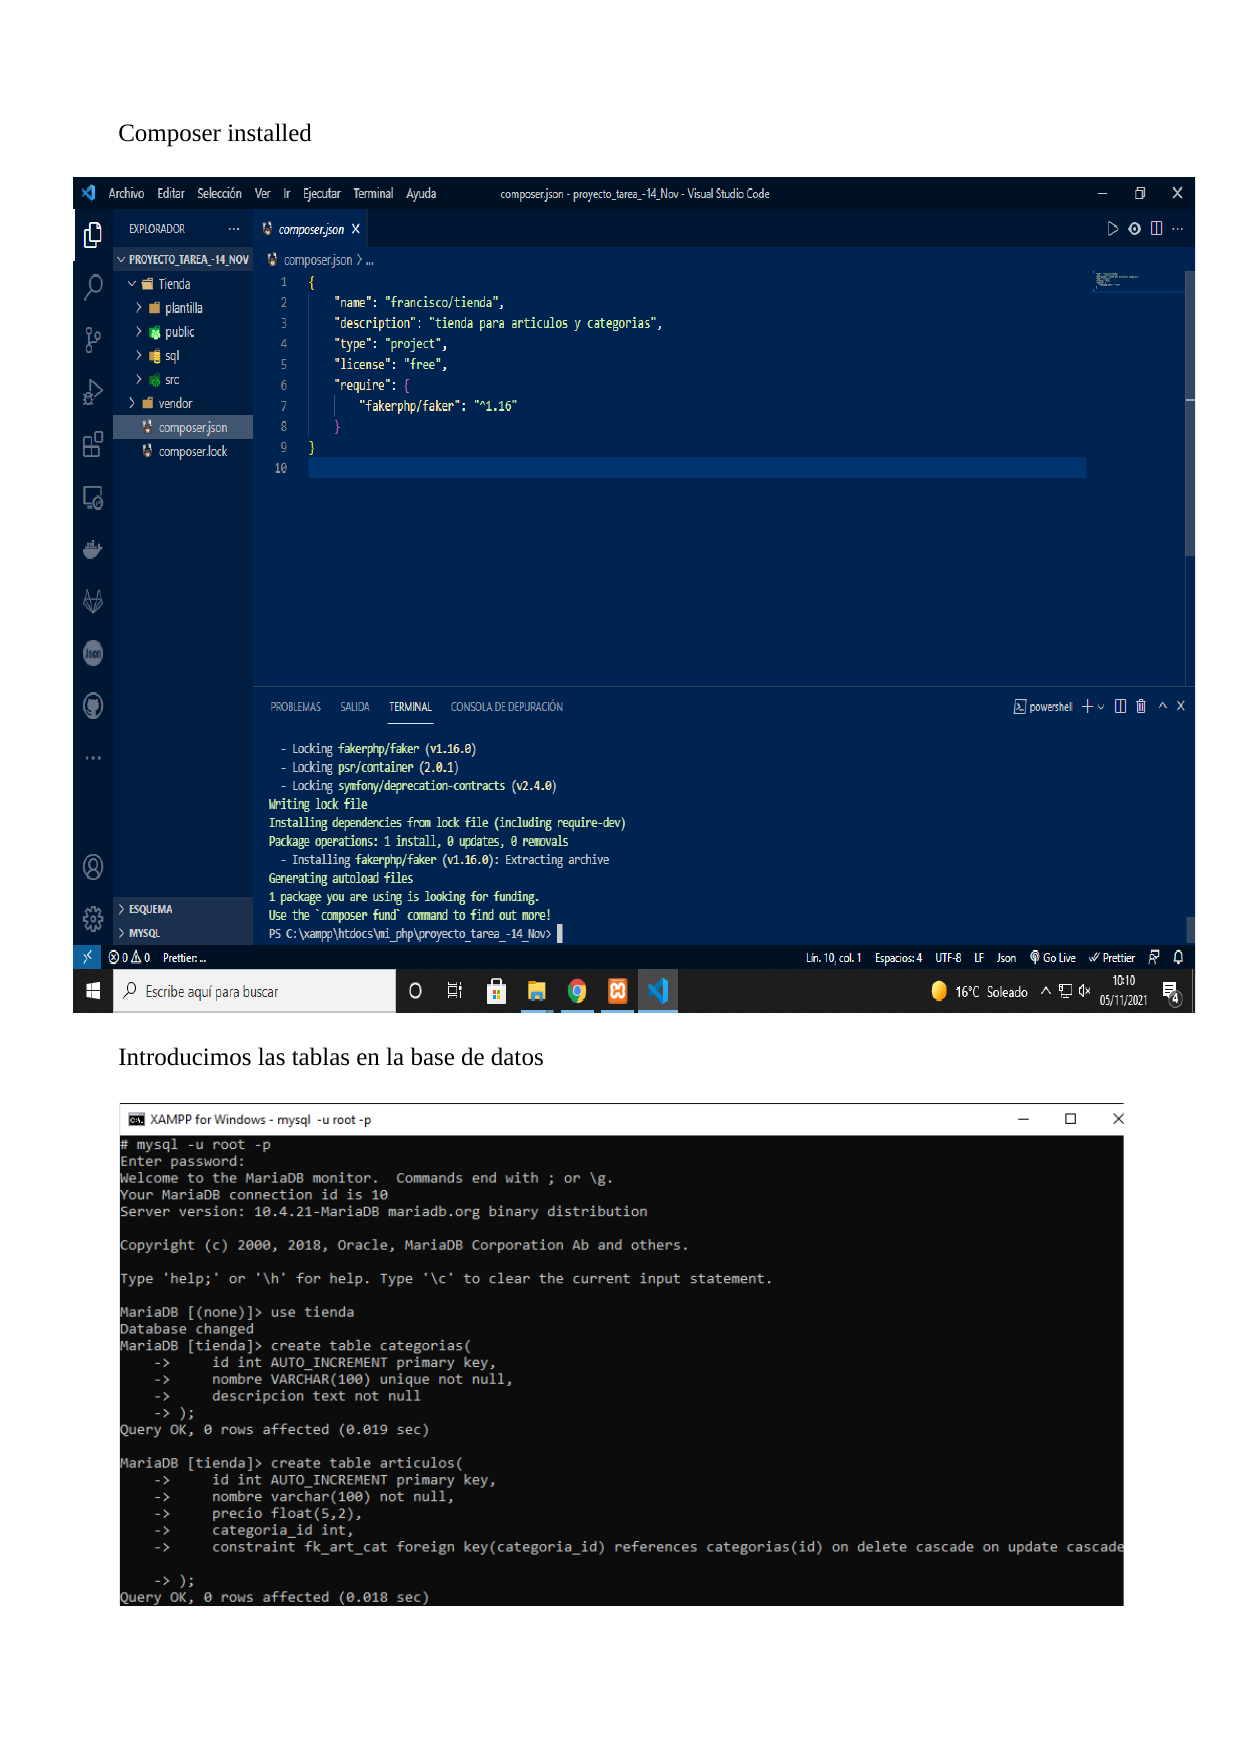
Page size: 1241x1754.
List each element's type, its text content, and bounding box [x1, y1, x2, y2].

picture [119, 1103, 1124, 1606]
picture [73, 177, 1196, 1013]
text Composer installed [118, 118, 1122, 147]
text Introducimos las tablas en la base de datos [118, 1042, 1122, 1070]
